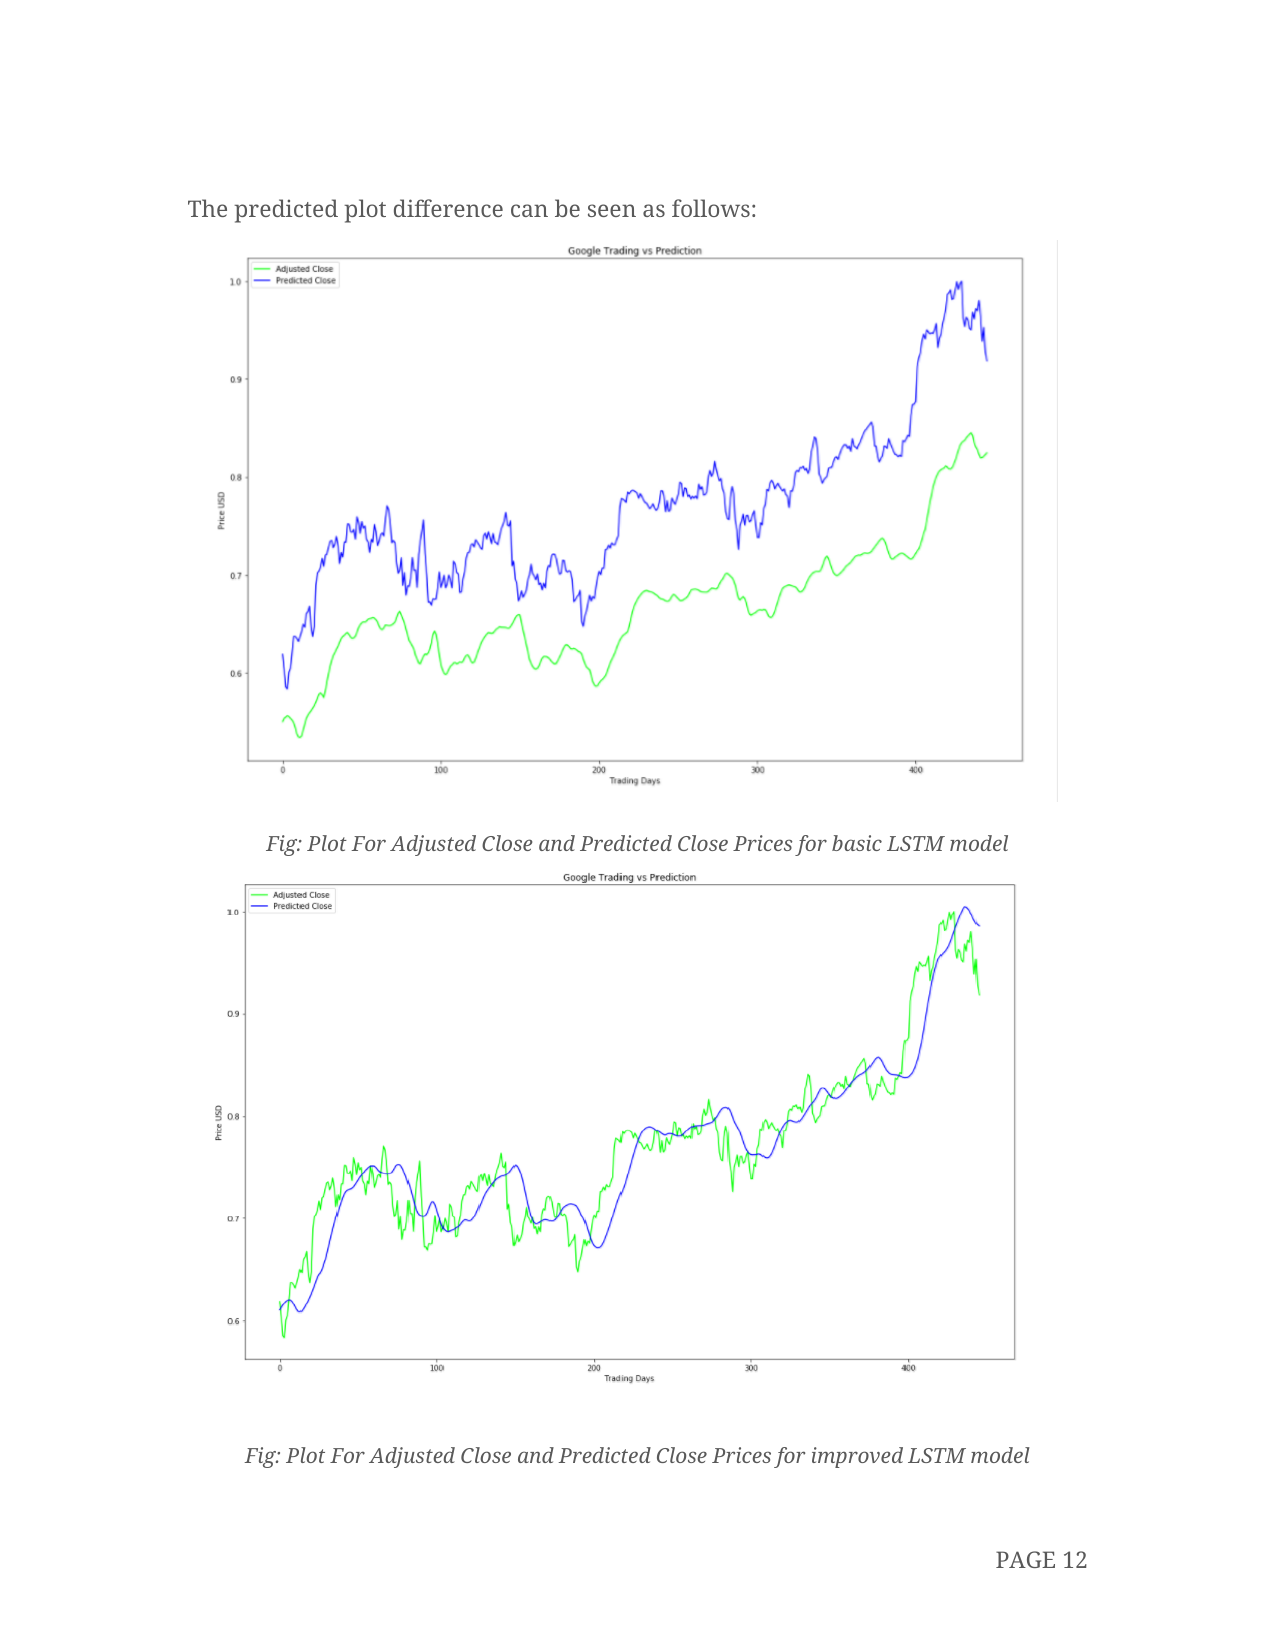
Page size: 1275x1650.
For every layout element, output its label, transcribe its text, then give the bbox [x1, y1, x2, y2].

picture [195, 871, 1048, 1390]
text The predicted plot difference can be seen as follows: [187, 192, 1087, 224]
text Fig: Plot For Adjusted Close and Predicted Close Prices for improved LSTM model [187, 1441, 1087, 1469]
text Fig: Plot For Adjusted Close and Predicted Close Prices for basic LSTM model [187, 248, 1087, 857]
picture [201, 240, 1058, 802]
